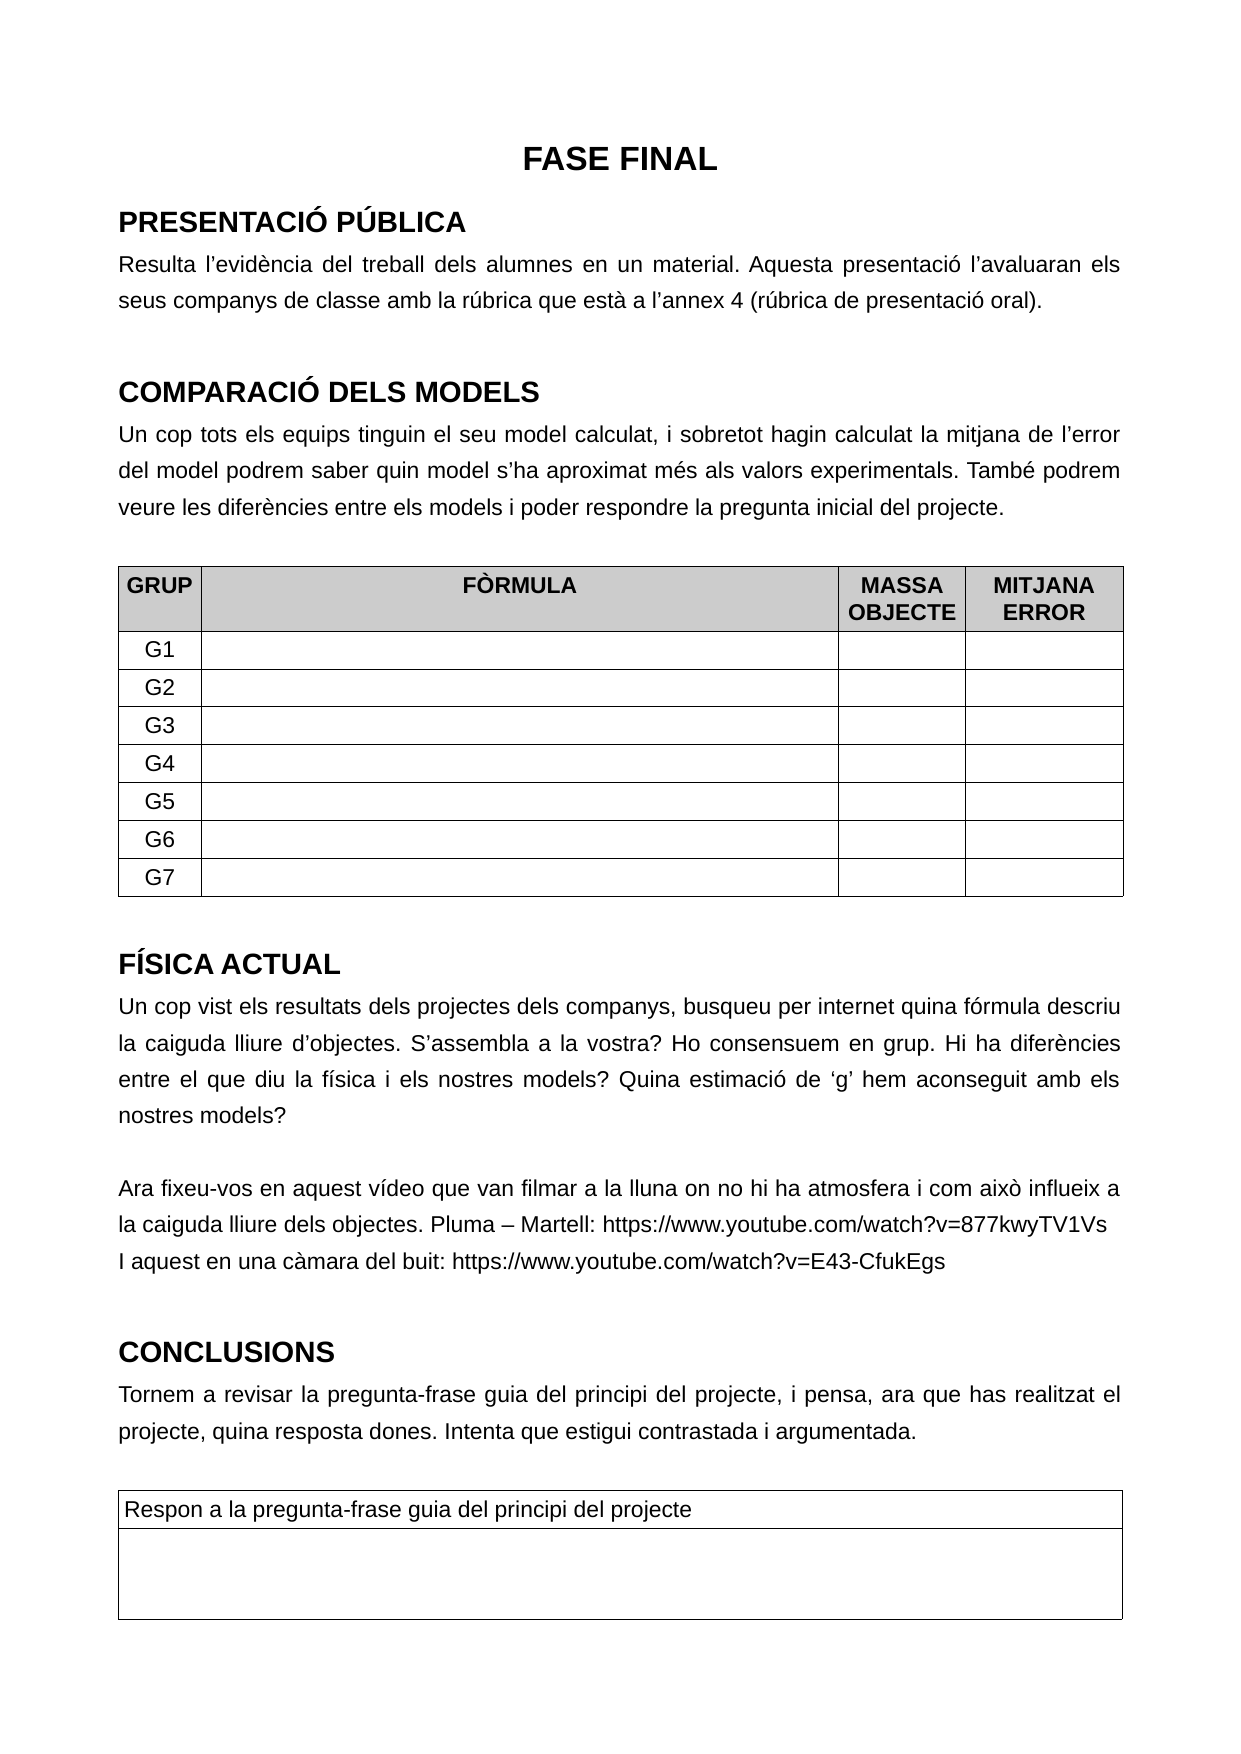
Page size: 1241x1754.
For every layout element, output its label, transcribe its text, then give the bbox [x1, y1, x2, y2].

table_cell [966, 745, 1123, 782]
table_cell [966, 707, 1123, 744]
table_cell [839, 821, 965, 858]
table_cell [966, 821, 1123, 858]
table_cell [966, 632, 1123, 668]
text Ara fixeu-vos en aquest vídeo que van filmar a la lluna on no hi ha atmosfera i com això influeix a la caiguda lliure dels objectes. Pluma – Martell: https://www.youtube.com/watch?v=877kwyTV1Vs [118, 1175, 1122, 1238]
table_cell [966, 670, 1123, 706]
table_cell [202, 859, 838, 896]
table_cell [966, 783, 1123, 820]
table_header FÒRMULA [202, 567, 838, 631]
subtitle COMPARACIÓ DELS MODELS [118, 374, 1122, 408]
table_cell [839, 632, 965, 668]
table_cell [966, 859, 1123, 896]
table_header GRUP [119, 567, 201, 631]
table_cell [202, 821, 838, 858]
table_cell G4 [119, 745, 201, 782]
table_cell G7 [119, 859, 201, 896]
table_cell [839, 670, 965, 706]
table_cell [839, 745, 965, 782]
table_cell [839, 859, 965, 896]
table_header MASSA OBJECTE [839, 567, 965, 631]
table_cell G6 [119, 821, 201, 858]
table_cell [202, 783, 838, 820]
table_header MITJANA ERROR [966, 567, 1123, 631]
table_header Respon a la pregunta-frase guia del principi del projecte [119, 1491, 1122, 1528]
table_cell [202, 707, 838, 744]
table_cell [839, 783, 965, 820]
text I aquest en una càmara del buit: https://www.youtube.com/watch?v=E43-CfukEgs [118, 1248, 1122, 1274]
text Tornem a revisar la pregunta-frase guia del principi del projecte, i pensa, ara que has realitzat el projecte, quina resposta dones. Intenta que estigui contrastada i argumentada. [118, 1381, 1122, 1444]
subtitle PRESENTACIÓ PÚBLICA [118, 205, 1122, 238]
text Un cop vist els resultats dels projectes dels companys, busqueu per internet quina fórmula descriu la caiguda lliure d’objectes. S’assembla a la vostra? Ho consensuem en grup. Hi ha diferències entre el que diu la física i els nostres models? Quina estimació de ‘g’ hem aconseguit amb els nostres models? [118, 993, 1122, 1129]
table_cell G3 [119, 707, 201, 744]
table_cell G1 [119, 632, 201, 668]
table_cell [119, 1529, 1122, 1619]
table_cell [202, 632, 838, 668]
text Un cop tots els equips tinguin el seu model calculat, i sobretot hagin calculat la mitjana de l’error del model podrem saber quin model s’ha aproximat més als valors experimentals. També podrem veure les diferències entre els models i poder respondre la pregunta inicial del projecte. [118, 421, 1122, 520]
subtitle FASE FINAL [118, 139, 1122, 178]
subtitle CONCLUSIONS [118, 1335, 1122, 1369]
text Resulta l’evidència del treball dels alumnes en un material. Aquesta presentació l’avaluaran els seus companys de classe amb la rúbrica que està a l’annex 4 (rúbrica de presentació oral). [118, 251, 1122, 314]
table_cell [202, 745, 838, 782]
table_cell G5 [119, 783, 201, 820]
table_cell [839, 707, 965, 744]
table_cell G2 [119, 670, 201, 706]
subtitle FÍSICA ACTUAL [118, 947, 1122, 981]
table_cell [202, 670, 838, 706]
